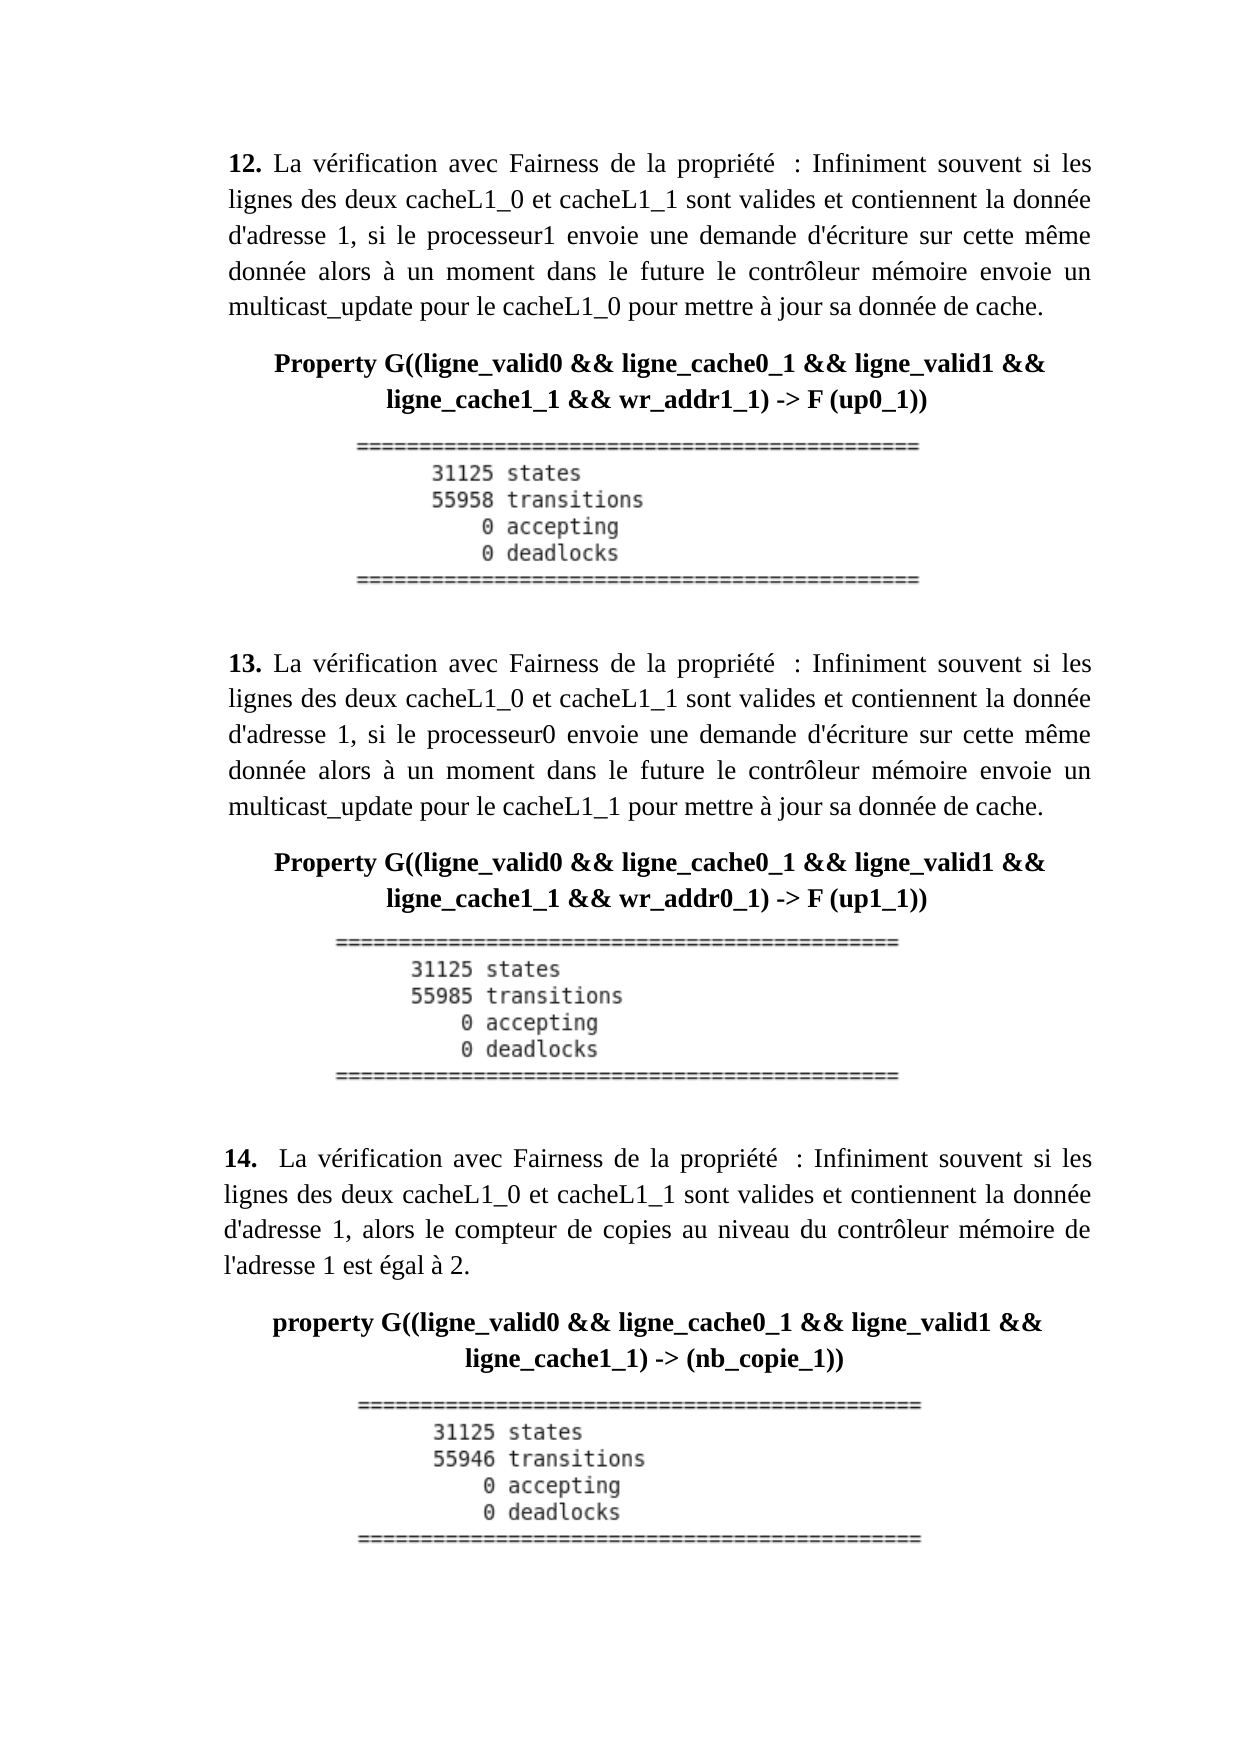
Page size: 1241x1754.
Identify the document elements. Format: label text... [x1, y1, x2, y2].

text Property G((ligne_valid0 && ligne_cache0_1 && ligne_valid1 && ligne_cache1_1 && wr_addr1_1) -> F (up0_1)) [228, 347, 1092, 414]
text 13. La vérification avec Fairness de la propriété : Infiniment souvent si les lignes des deux cacheL1_0 et cacheL1_1 sont valides et contiennent la donnée d'adresse 1, si le processeur0 envoie une demande d'écriture sur cette même donnée alors à un moment dans le future le contrôleur mémoire envoie un multicast_update pour le cacheL1_1 pour mettre à jour sa donnée de cache. [228, 647, 1092, 821]
picture [328, 930, 918, 1087]
text Property G((ligne_valid0 && ligne_cache0_1 && ligne_valid1 && ligne_cache1_1 && wr_addr0_1) -> F (up1_1)) [228, 846, 1092, 913]
text 12. La vérification avec Fairness de la propriété : Infiniment souvent si les lignes des deux cacheL1_0 et cacheL1_1 sont valides et contiennent la donnée d'adresse 1, si le processeur1 envoie une demande d'écriture sur cette même donnée alors à un moment dans le future le contrôleur mémoire envoie un multicast_update pour le cacheL1_0 pour mettre à jour sa donnée de cache. [228, 148, 1092, 322]
text property G((ligne_valid0 && ligne_cache0_1 && ligne_valid1 && ligne_cache1_1) -> (nb_copie_1)) [223, 1306, 1092, 1373]
text 14. La vérification avec Fairness de la propriété : Infiniment souvent si les lignes des deux cacheL1_0 et cacheL1_1 sont valides et contiennent la donnée d'adresse 1, alors le compteur de copies au niveau du contrôleur mémoire de l'adresse 1 est égal à 2. [223, 1142, 1092, 1281]
picture [347, 1396, 939, 1550]
picture [352, 434, 940, 594]
